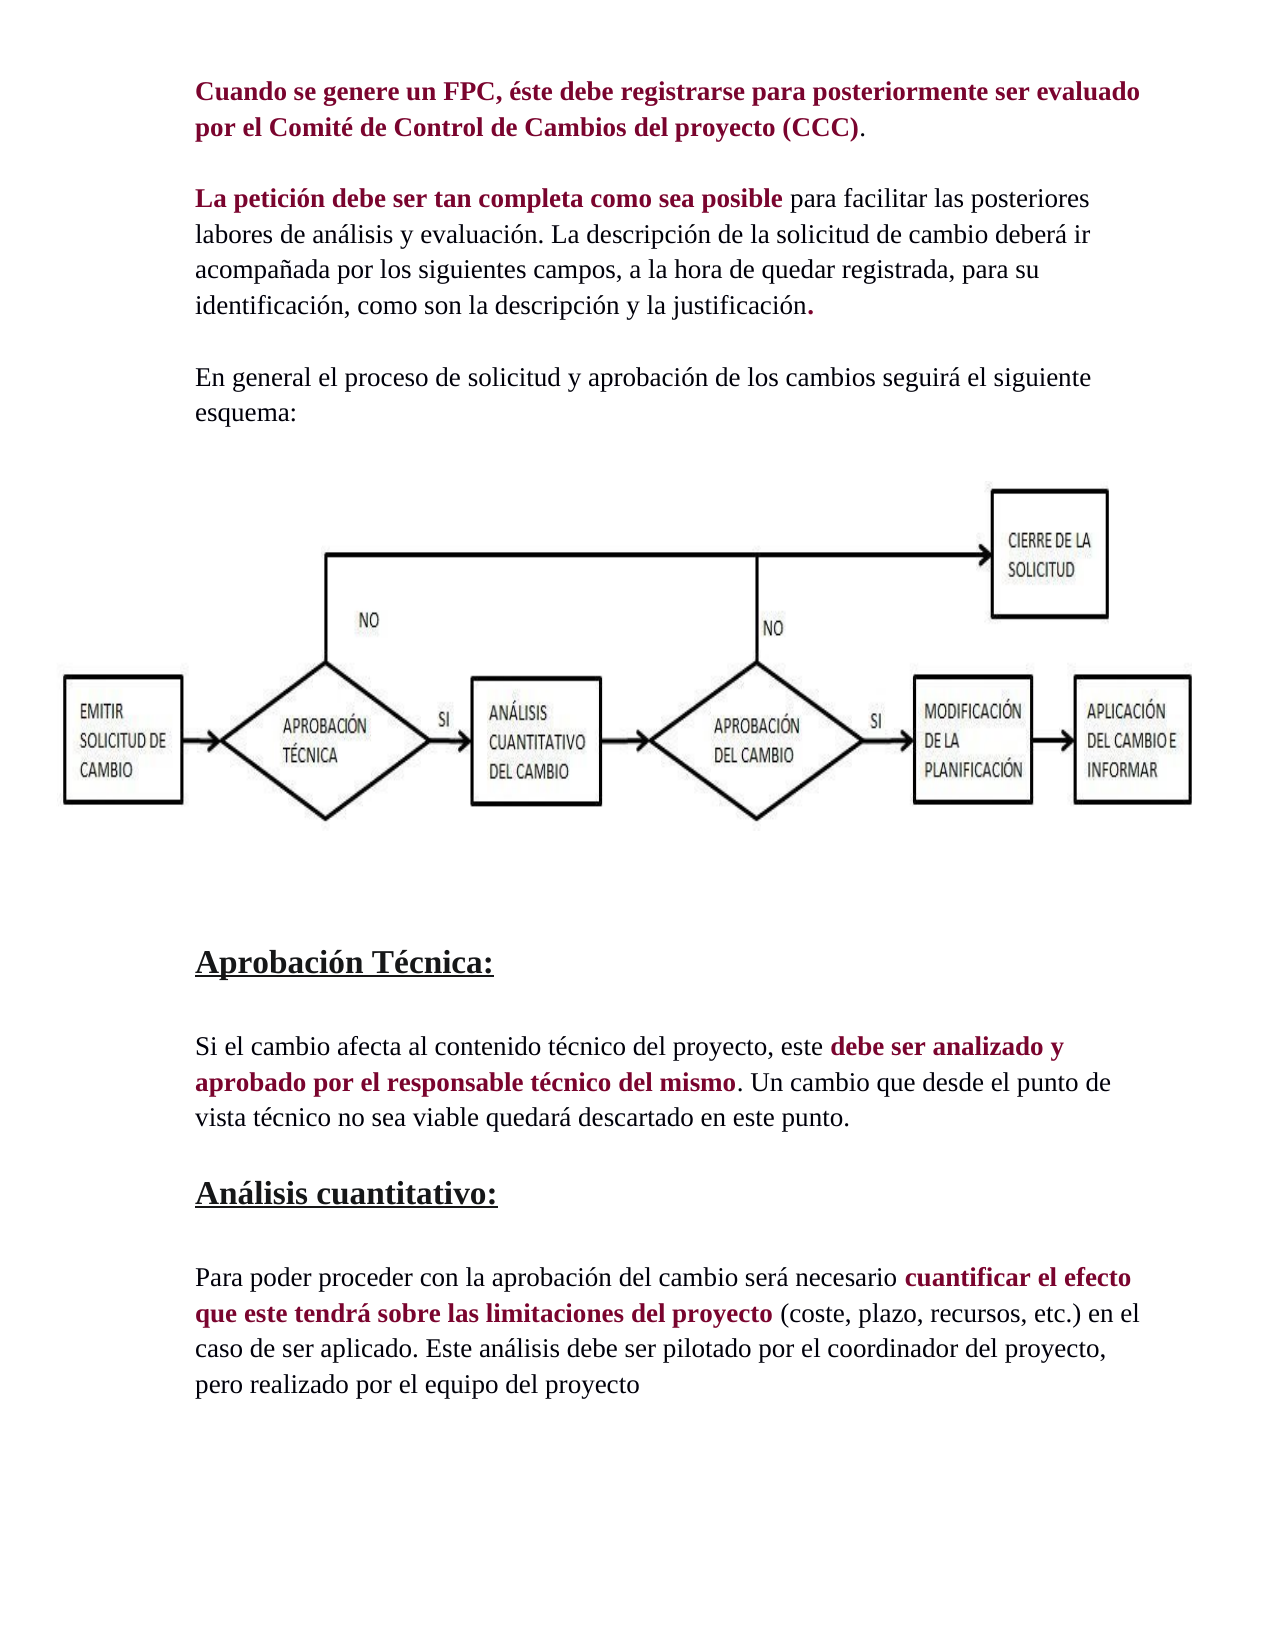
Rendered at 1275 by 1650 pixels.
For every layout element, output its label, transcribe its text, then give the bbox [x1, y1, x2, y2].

text Si el cambio afecta al contenido técnico del proyecto, este debe ser analizado y aprobado por el responsable técnico del mismo. Un cambio que desde el punto de vista técnico no sea viable quedará descartado en este punto. [195, 1030, 1155, 1133]
text La petición debe ser tan completa como sea posible para facilitar las posteriores labores de análisis y evaluación. La descripción de la solicitud de cambio deberá ir acompañada por los siguientes campos, a la hora de quedar registrada, para su identificación, como son la descripción y la justificación. [195, 182, 1155, 321]
text Análisis cuantitativo: [195, 1173, 1155, 1211]
text Cuando se genere un FPC, éste debe registrarse para posteriormente ser evaluado por el Comité de Control de Cambios del proyecto (CCC). [195, 75, 1155, 142]
text Para poder proceder con la aprobación del cambio será necesario cuantificar el efecto que este tendrá sobre las limitaciones del proyecto (coste, plazo, recursos, etc.) en el caso de ser aplicado. Este análisis debe ser pilotado por el coordinador del proyecto, pero realizado por el equipo del proyecto [195, 1261, 1155, 1399]
picture [56, 481, 1198, 831]
text Aprobación Técnica: [195, 942, 1155, 980]
text En general el proceso de solicitud y aprobación de los cambios seguirá el siguiente esquema: [195, 361, 1155, 428]
